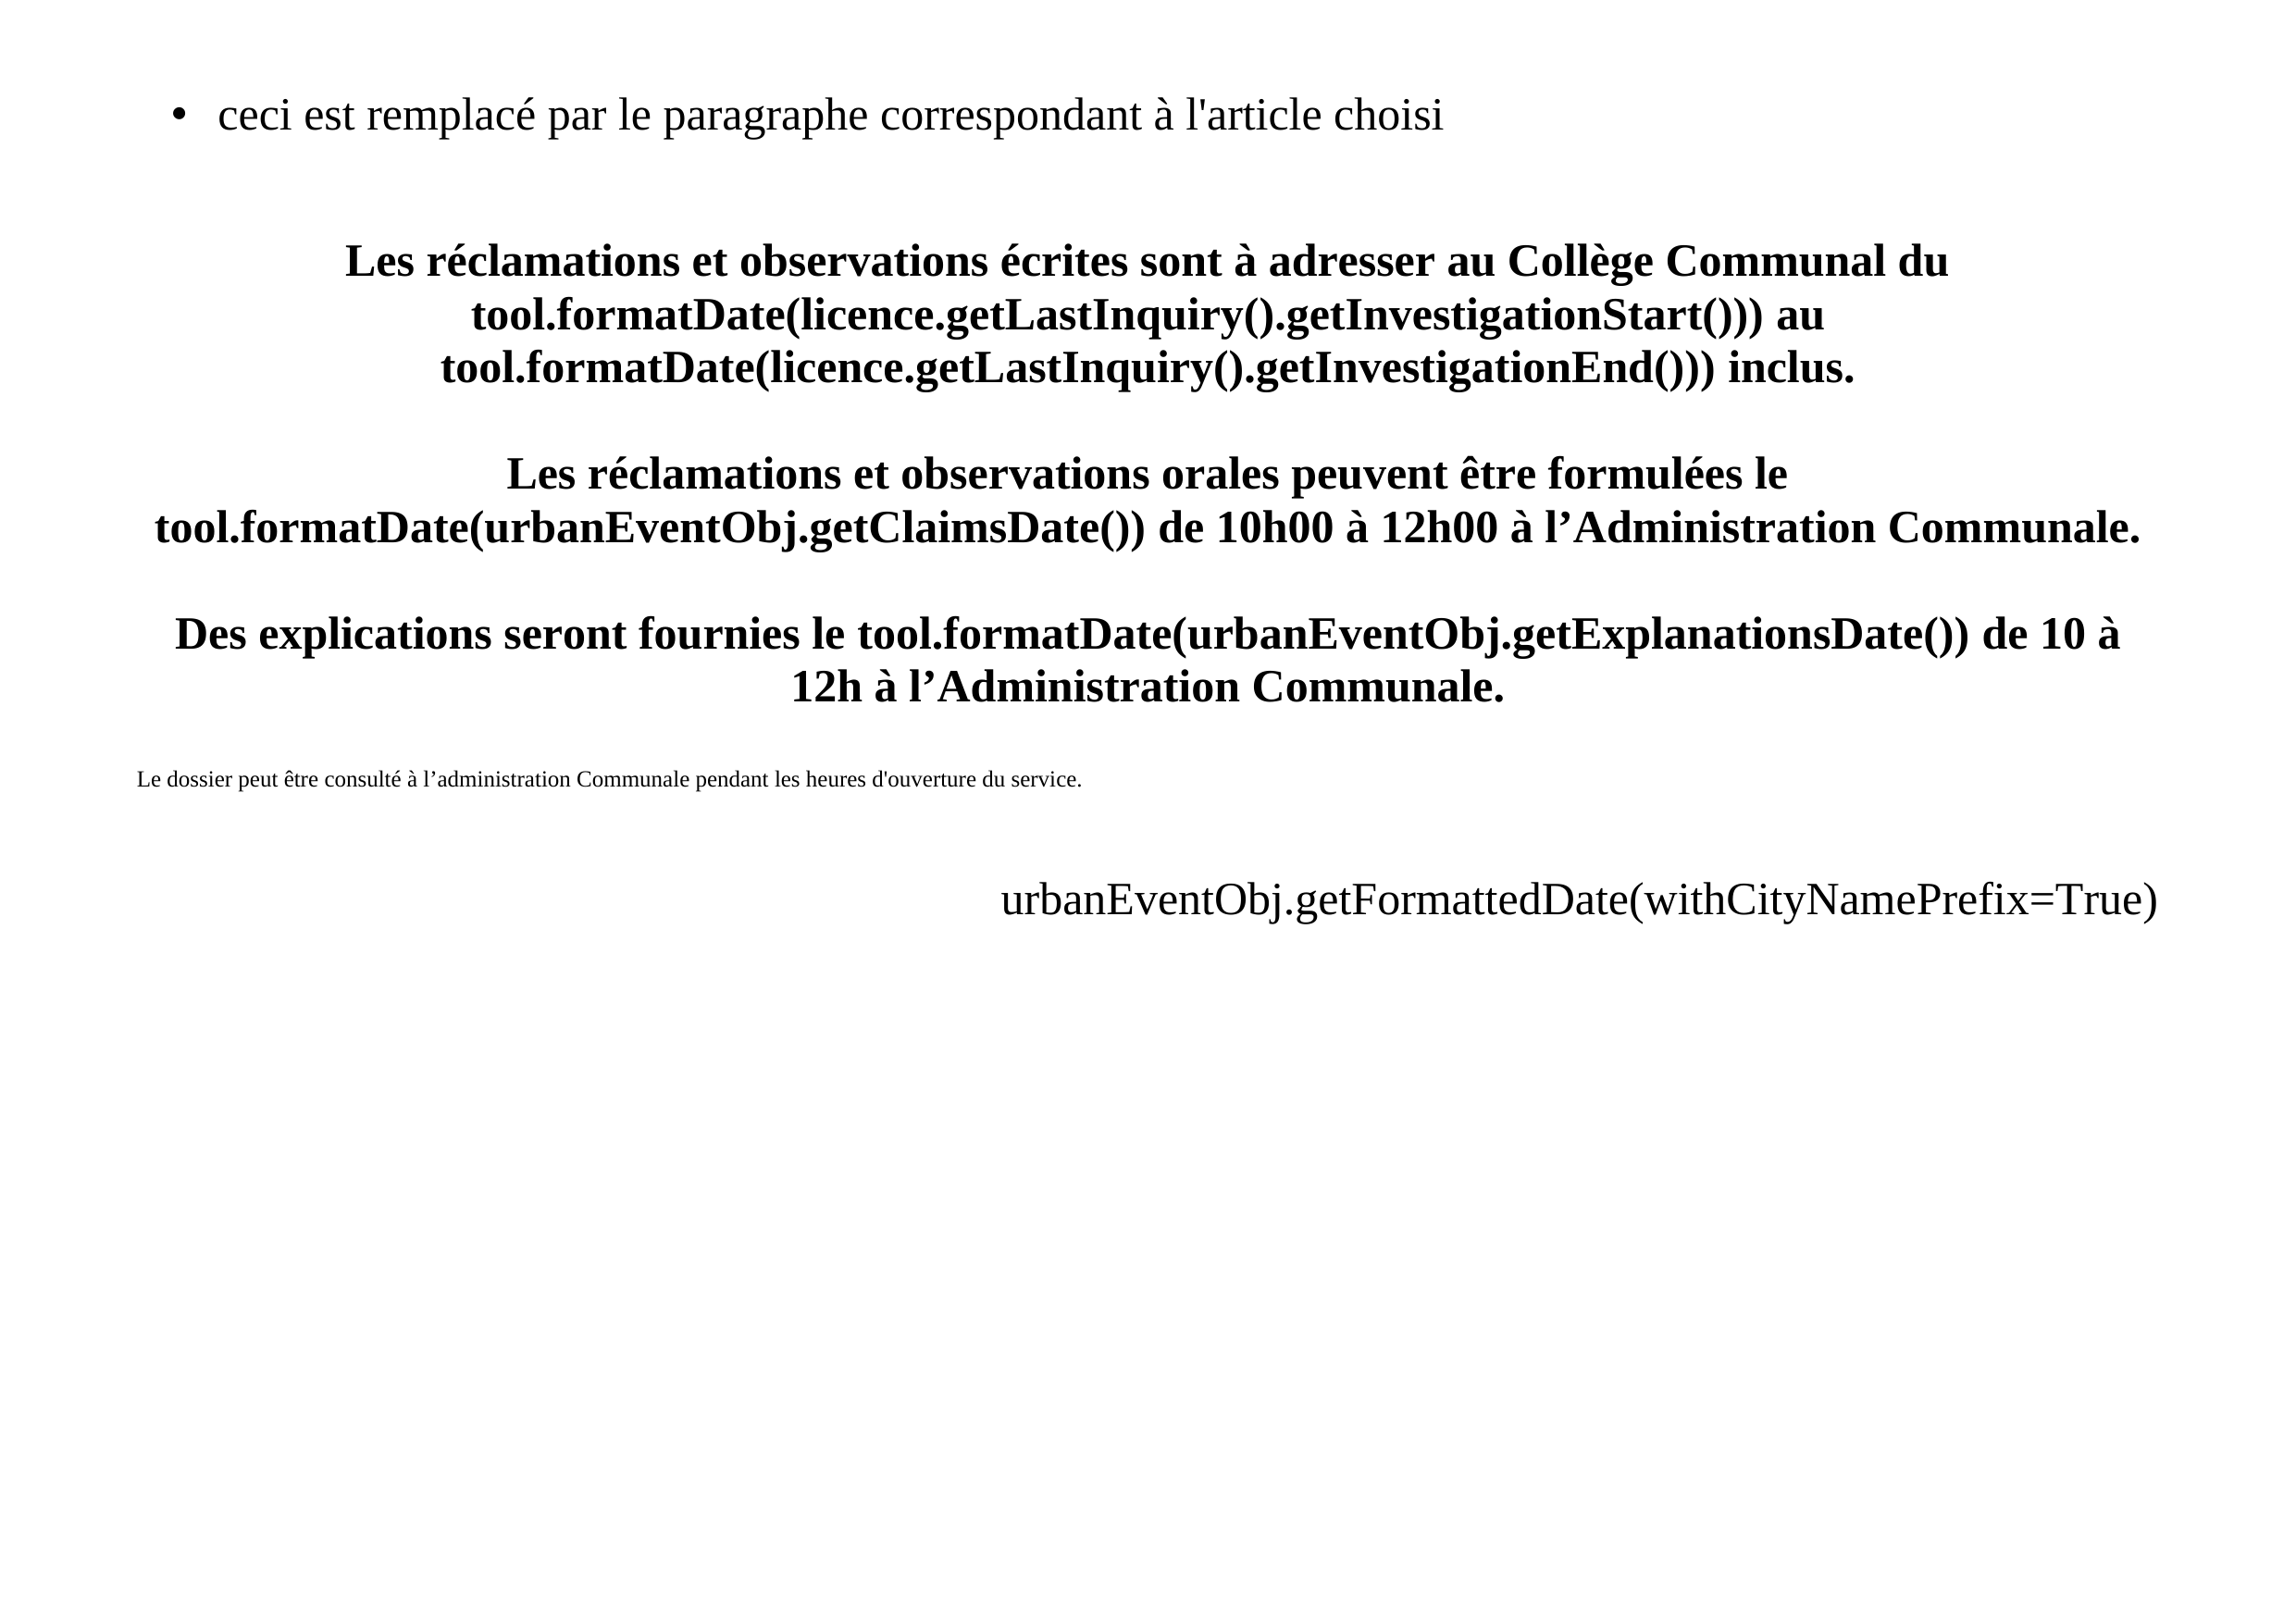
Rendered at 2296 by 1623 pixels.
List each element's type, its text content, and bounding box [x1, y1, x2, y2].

text Les réclamations et observations écrites sont à adresser au Collège Communal du tool.formatDate(licence.getLastInquiry().getInvestigationStart())) au tool.formatDate(licence.getLastInquiry().getInvestigationEnd())) inclus. [137, 233, 2159, 392]
text Le dossier peut être consulté à l’administration Communale pendant les heures d'ouverture du service. [137, 765, 2159, 792]
text Des explications seront fournies le tool.formatDate(urbanEventObj.getExplanationsDate()) de 10 à 12h à l’Administration Communale. [137, 605, 2159, 712]
text Les réclamations et observations orales peuvent être formulées le tool.formatDate(urbanEventObj.getClaimsDate()) de 10h00 à 12h00 à l’Administration Communale. [137, 446, 2159, 552]
list ceci est remplacé par le paragraphe correspondant à l'article choisi [171, 87, 2159, 140]
text urbanEventObj.getFormattedDate(withCityNamePrefix=True) [137, 872, 2159, 924]
